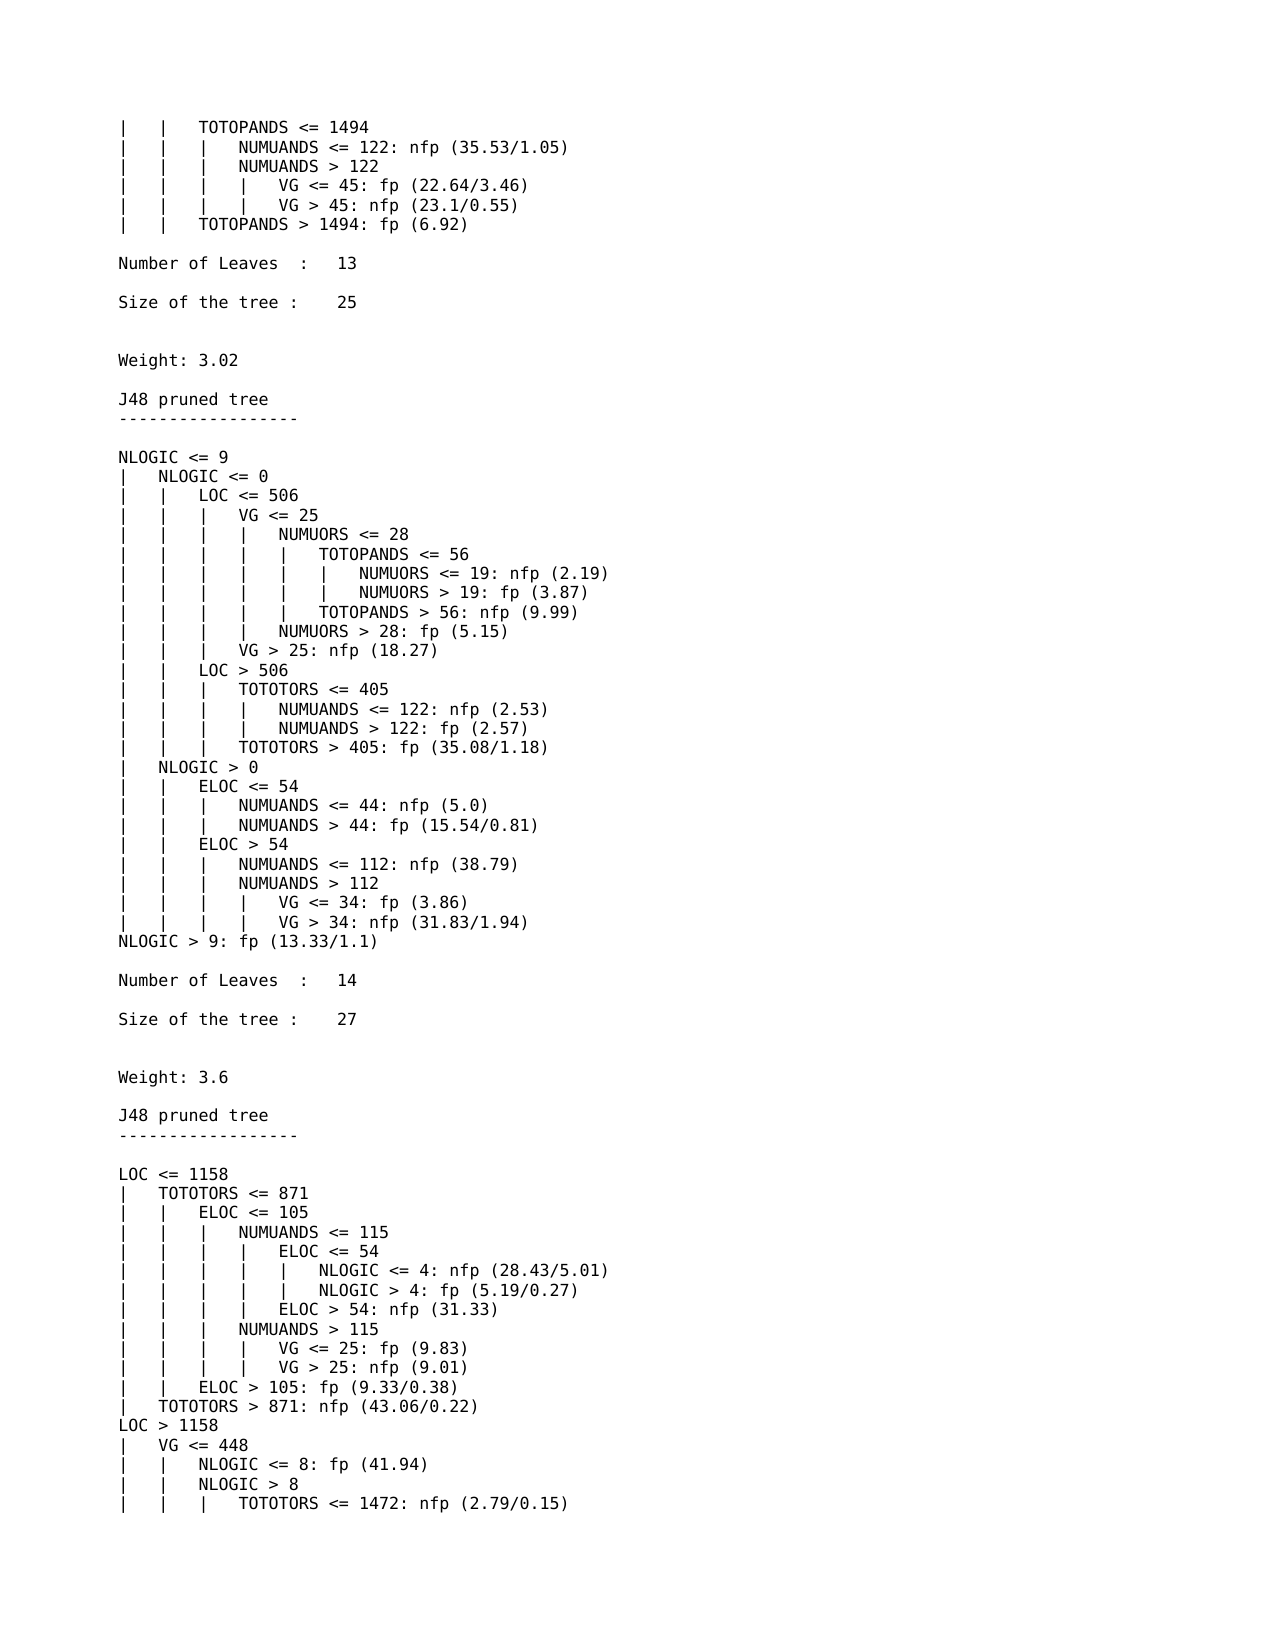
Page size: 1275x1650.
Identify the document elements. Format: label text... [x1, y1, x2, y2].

text | | | | ELOC > 54: nfp (31.33) [118, 1300, 1157, 1319]
text | | | | NUMUANDS <= 122: nfp (2.53) [118, 699, 1157, 719]
text Size of the tree : 25 [118, 292, 1157, 312]
text | | ELOC > 54 [118, 835, 1157, 854]
text | | | | | TOTOPANDS <= 56 [118, 544, 1157, 564]
text | | | VG <= 25 [118, 506, 1157, 525]
text ------------------ [118, 409, 1157, 428]
text | | | NUMUANDS <= 112: nfp (38.79) [118, 854, 1157, 874]
text | | | NUMUANDS <= 44: nfp (5.0) [118, 796, 1157, 816]
text | | | | VG > 45: nfp (23.1/0.55) [118, 196, 1157, 215]
text | | ELOC > 105: fp (9.33/0.38) [118, 1377, 1157, 1397]
text | | | NUMUANDS > 122 [118, 157, 1157, 176]
text Weight: 3.02 [118, 351, 1157, 370]
text | | LOC > 506 [118, 661, 1157, 680]
text | | | NUMUANDS <= 115 [118, 1222, 1157, 1242]
text ------------------ [118, 1126, 1157, 1145]
text | | | NUMUANDS > 112 [118, 874, 1157, 893]
text | | TOTOPANDS > 1494: fp (6.92) [118, 215, 1157, 234]
text | NLOGIC > 0 [118, 757, 1157, 777]
text NLOGIC > 9: fp (13.33/1.1) [118, 932, 1157, 951]
text J48 pruned tree [118, 1106, 1157, 1126]
text | | | TOTOTORS <= 405 [118, 680, 1157, 699]
text | | LOC <= 506 [118, 486, 1157, 506]
text | | ELOC <= 105 [118, 1203, 1157, 1222]
text J48 pruned tree [118, 389, 1157, 409]
text | | | | | TOTOPANDS > 56: nfp (9.99) [118, 602, 1157, 622]
text | | | | NUMUANDS > 122: fp (2.57) [118, 719, 1157, 738]
text | | | | VG <= 34: fp (3.86) [118, 893, 1157, 912]
text | | | TOTOTORS > 405: fp (35.08/1.18) [118, 738, 1157, 757]
text | | | NUMUANDS <= 122: nfp (35.53/1.05) [118, 137, 1157, 157]
text | | | TOTOTORS <= 1472: nfp (2.79/0.15) [118, 1494, 1157, 1513]
text Number of Leaves : 14 [118, 971, 1157, 990]
text | | | | | NLOGIC > 4: fp (5.19/0.27) [118, 1281, 1157, 1300]
text NLOGIC <= 9 [118, 447, 1157, 467]
text | | TOTOPANDS <= 1494 [118, 118, 1157, 137]
text | | | VG > 25: nfp (18.27) [118, 641, 1157, 661]
text | NLOGIC <= 0 [118, 467, 1157, 486]
text | | | | VG > 34: nfp (31.83/1.94) [118, 912, 1157, 932]
text | | | | | | NUMUORS <= 19: nfp (2.19) [118, 564, 1157, 583]
text | TOTOTORS <= 871 [118, 1184, 1157, 1203]
text LOC > 1158 [118, 1416, 1157, 1436]
text | | | NUMUANDS > 115 [118, 1319, 1157, 1339]
text | | | | VG > 25: nfp (9.01) [118, 1358, 1157, 1377]
text | | NLOGIC > 8 [118, 1474, 1157, 1494]
text | TOTOTORS > 871: nfp (43.06/0.22) [118, 1397, 1157, 1416]
text | | | | | NLOGIC <= 4: nfp (28.43/5.01) [118, 1261, 1157, 1281]
text | | | | | | NUMUORS > 19: fp (3.87) [118, 583, 1157, 602]
text Weight: 3.6 [118, 1067, 1157, 1087]
text | | | | NUMUORS <= 28 [118, 525, 1157, 544]
text Number of Leaves : 13 [118, 254, 1157, 273]
text | | | | ELOC <= 54 [118, 1242, 1157, 1261]
text | VG <= 448 [118, 1436, 1157, 1455]
text | | | | VG <= 45: fp (22.64/3.46) [118, 176, 1157, 196]
text | | | NUMUANDS > 44: fp (15.54/0.81) [118, 816, 1157, 835]
text | | ELOC <= 54 [118, 777, 1157, 796]
text Size of the tree : 27 [118, 1009, 1157, 1029]
text | | | | VG <= 25: fp (9.83) [118, 1339, 1157, 1358]
text | | NLOGIC <= 8: fp (41.94) [118, 1455, 1157, 1474]
text LOC <= 1158 [118, 1164, 1157, 1184]
text | | | | NUMUORS > 28: fp (5.15) [118, 622, 1157, 641]
